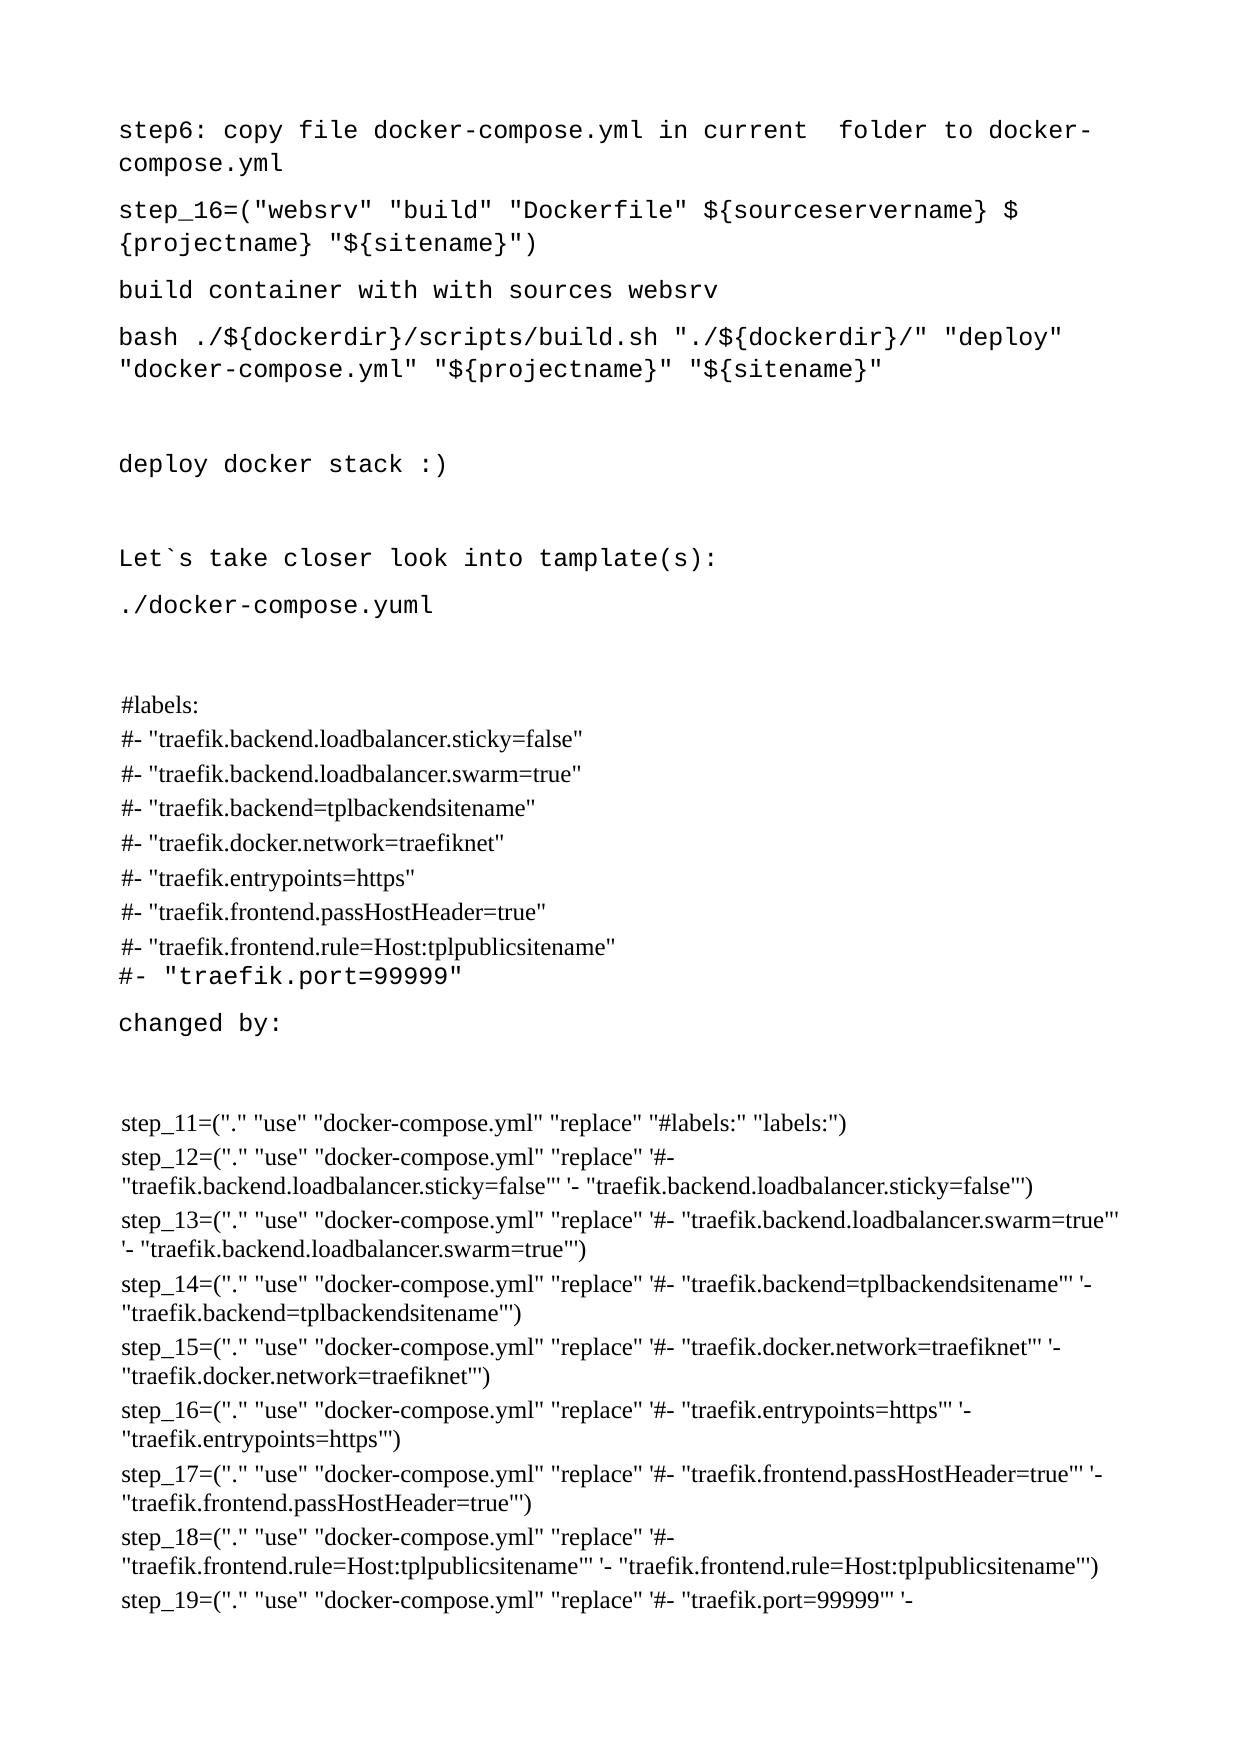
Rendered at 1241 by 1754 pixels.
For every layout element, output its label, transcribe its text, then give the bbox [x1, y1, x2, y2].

table_header #labels: [118, 687, 212, 721]
table_header #- "traefik.docker.network=traefiknet" [118, 825, 519, 860]
table_header step_14=("." "use" "docker-compose.yml" "replace" '#- "traefik.backend=tplbackendsitename"' '- "traefik.backend=tplbackendsitename"') [118, 1266, 1122, 1329]
table_header step_12=("." "use" "docker-compose.yml" "replace" '#- "traefik.backend.loadbalancer.sticky=false"' '- "traefik.backend.loadbalancer.sticky=false"') [118, 1139, 1122, 1203]
text step6: copy file docker-compose.yml in current folder to docker-compose.yml [118, 118, 1122, 179]
table_header step_15=("." "use" "docker-compose.yml" "replace" '#- "traefik.docker.network=traefiknet"' '- "traefik.docker.network=traefiknet"') [118, 1329, 1122, 1393]
text changed by: [118, 1011, 1122, 1039]
table_header #- "traefik.backend.loadbalancer.swarm=true" [118, 756, 596, 791]
table_header step_11=("." "use" "docker-compose.yml" "replace" "#labels:" "labels:") [118, 1105, 861, 1139]
text Let`s take closer look into tamplate(s): [118, 545, 1122, 574]
table_header step_16=("." "use" "docker-compose.yml" "replace" '#- "traefik.entrypoints=https"' '- "traefik.entrypoints=https"') [118, 1393, 1122, 1456]
table_header step_18=("." "use" "docker-compose.yml" "replace" '#- "traefik.frontend.rule=Host:tplpublicsitename"' '- "traefik.frontend.rule=Host:tplpublicsitename"') [118, 1519, 1122, 1583]
text #- "traefik.port=99999" [118, 963, 1122, 992]
text bash ./${dockerdir}/scripts/build.sh "./${dockerdir}/" "deploy" "docker-compose.yml" "${projectname}" "${sitename}" [118, 324, 1122, 385]
text build container with with sources websrv [118, 277, 1122, 306]
table_header #- "traefik.backend.loadbalancer.sticky=false" [118, 721, 598, 756]
table_header step_13=("." "use" "docker-compose.yml" "replace" '#- "traefik.backend.loadbalancer.swarm=true"' '- "traefik.backend.loadbalancer.swarm=true"') [118, 1203, 1122, 1266]
table_header #- "traefik.backend=tplbackendsitename" [118, 791, 551, 825]
table_header step_17=("." "use" "docker-compose.yml" "replace" '#- "traefik.frontend.passHostHeader=true"' '- "traefik.frontend.passHostHeader=true"') [118, 1456, 1122, 1519]
text ./docker-compose.yuml [118, 592, 1122, 621]
table_header #- "traefik.entrypoints=https" [118, 860, 429, 894]
table_header step_19=("." "use" "docker-compose.yml" "replace" '#- "traefik.port=99999"' '- [118, 1583, 1122, 1617]
table_header #- "traefik.frontend.passHostHeader=true" [118, 894, 561, 929]
text step_16=("websrv" "build" "Dockerfile" ${sourceservername} ${projectname} "${sitename}") [118, 198, 1122, 258]
text deploy docker stack :) [118, 451, 1122, 479]
table_header #- "traefik.frontend.rule=Host:tplpublicsitename" [118, 929, 629, 963]
